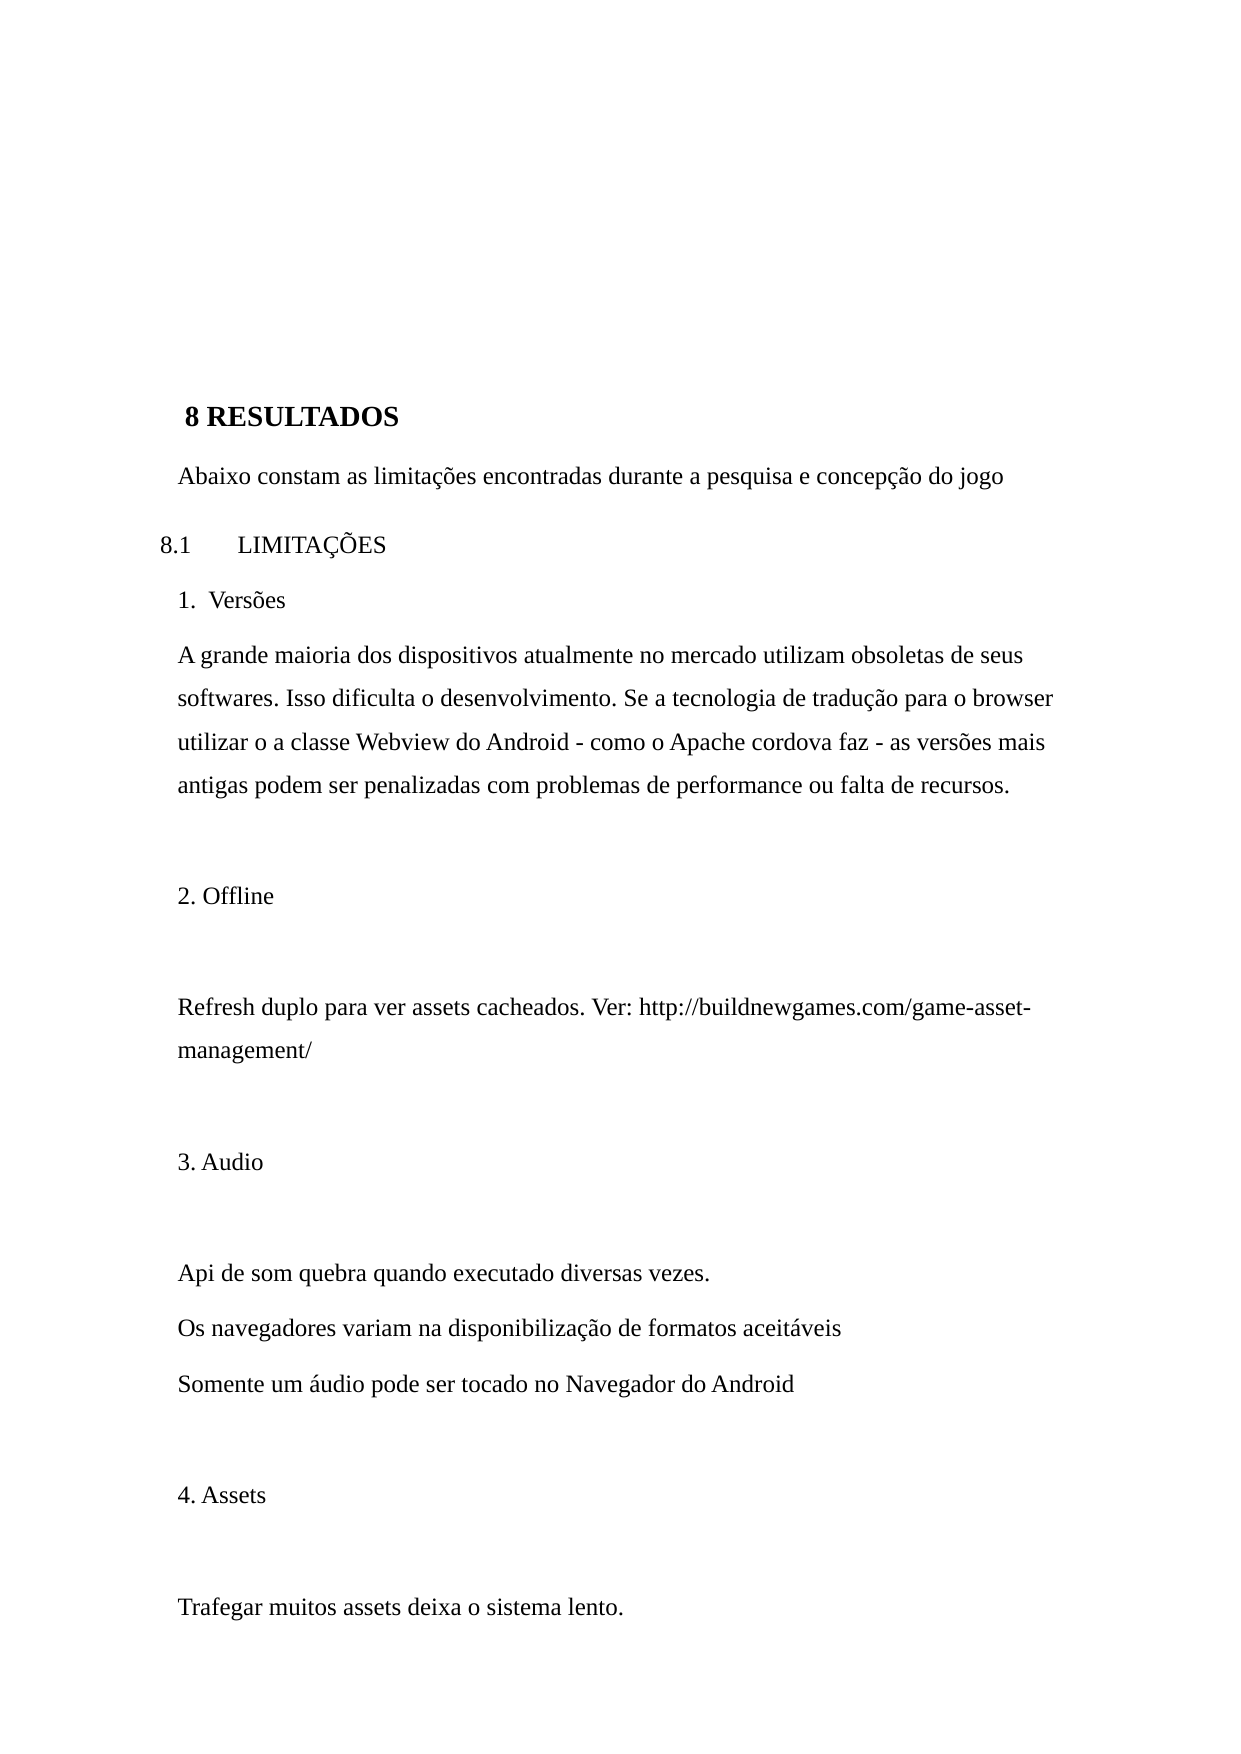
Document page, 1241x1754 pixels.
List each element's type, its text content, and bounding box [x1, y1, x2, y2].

text Trafegar muitos assets deixa o sistema lento. [177, 1592, 1122, 1620]
text 2. Offline [177, 881, 1122, 910]
text Os navegadores variam na disponibilização de formatos aceitáveis [177, 1313, 1122, 1342]
text 1. Versões [177, 585, 1122, 613]
text Somente um áudio pode ser tocado no Navegador do Android [177, 1369, 1122, 1398]
text Api de som quebra quando executado diversas vezes. [177, 1258, 1122, 1287]
text A grande maioria dos dispositivos atualmente no mercado utilizam obsoletas de seus softwares. Isso dificulta o desenvolvimento. Se a tecnologia de tradução para o browser utilizar o a classe Webview do Android - como o Apache cordova faz - as versões mais antigas podem ser penalizadas com problemas de performance ou falta de recursos. [177, 640, 1122, 798]
text 3. Audio [177, 1147, 1122, 1175]
text Refresh duplo para ver assets cacheados. Ver: http://buildnewgames.com/game-asset-management/ [177, 992, 1122, 1064]
subtitle LIMITAÇÕES [153, 530, 1122, 558]
text Abaixo constam as limitações encontradas durante a pesquisa e concepção do jogo [177, 461, 1122, 490]
subtitle RESULTADOS [177, 399, 1122, 432]
text 4. Assets [177, 1480, 1122, 1509]
